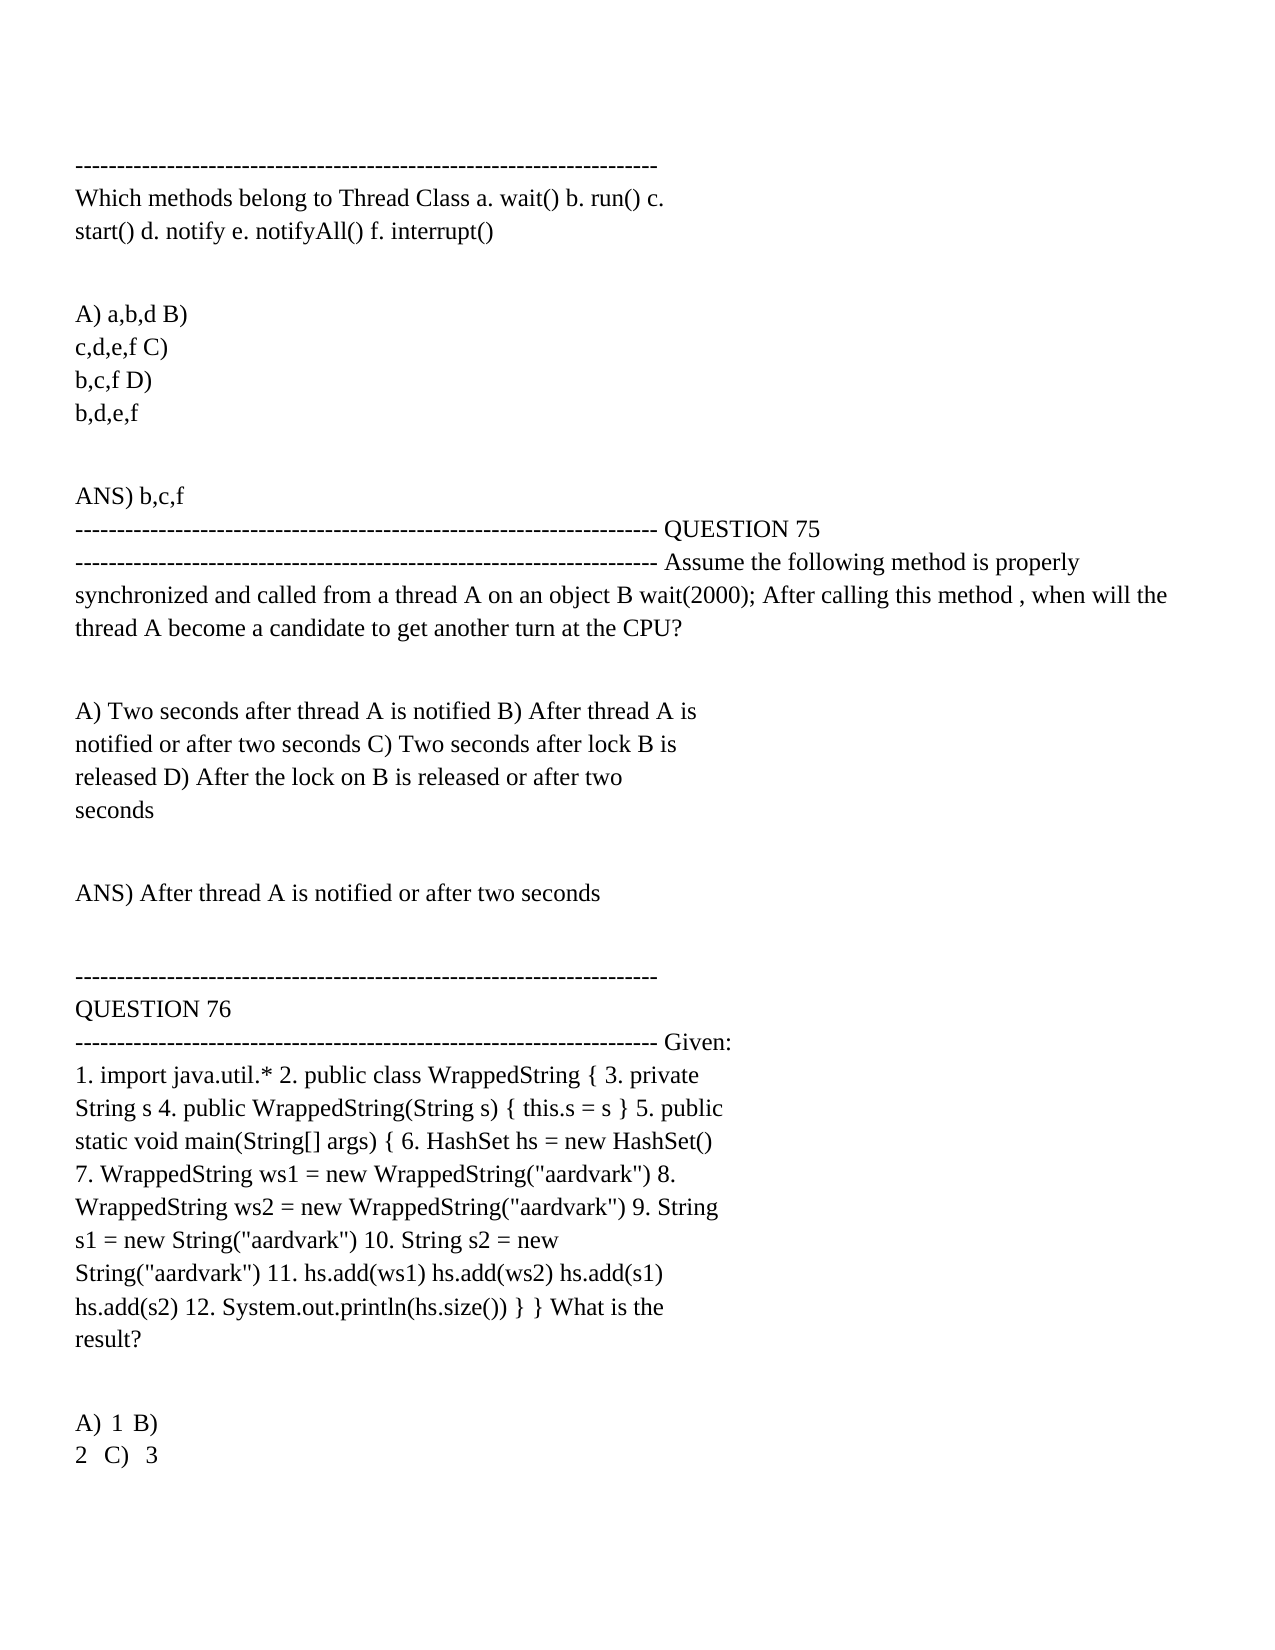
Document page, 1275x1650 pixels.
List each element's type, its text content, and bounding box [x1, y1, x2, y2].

text A) 1 B) 2 C) 3 [75, 1408, 158, 1469]
text ---------------------------------------------------------------------- Which methods belong to Thread Class a. wait() b. run() c. start() d. notify e. notifyAll() f. interrupt() [75, 150, 693, 245]
text ANS) After thread A is notified or after two seconds [75, 878, 676, 907]
text ---------------------------------------------------------------------- QUESTION 75 ---------------------------------------------------------------------- Assume the following method is properly synchronized and called from a thread A on an object B wait(2000); After calling this method , when will the thread A become a candidate to get another turn at the CPU? [75, 514, 1180, 642]
text ANS) b,c,f [75, 481, 224, 510]
text A) Two seconds after thread A is notified B) After thread A is notified or after two seconds C) Two seconds after lock B is released D) After the lock on B is released or after two seconds [75, 696, 708, 824]
text ---------------------------------------------------------------------- QUESTION 76 ---------------------------------------------------------------------- Given: 1. import java.util.* 2. public class WrappedString { 3. private String s 4. public WrappedString(String s) { this.s = s } 5. public static void main(String[] args) { 6. HashSet hs = new HashSet() 7. WrappedString ws1 = new WrappedString("aardvark") 8. WrappedString ws2 = new WrappedString("aardvark") 9. String s1 = new String("aardvark") 10. String s2 = new String("aardvark") 11. hs.add(ws1) hs.add(ws2) hs.add(s1) hs.add(s2) 12. System.out.println(hs.size()) } } What is the result? [75, 961, 737, 1353]
text A) a,b,d B) c,d,e,f C) b,c,f D) b,d,e,f [75, 299, 213, 427]
